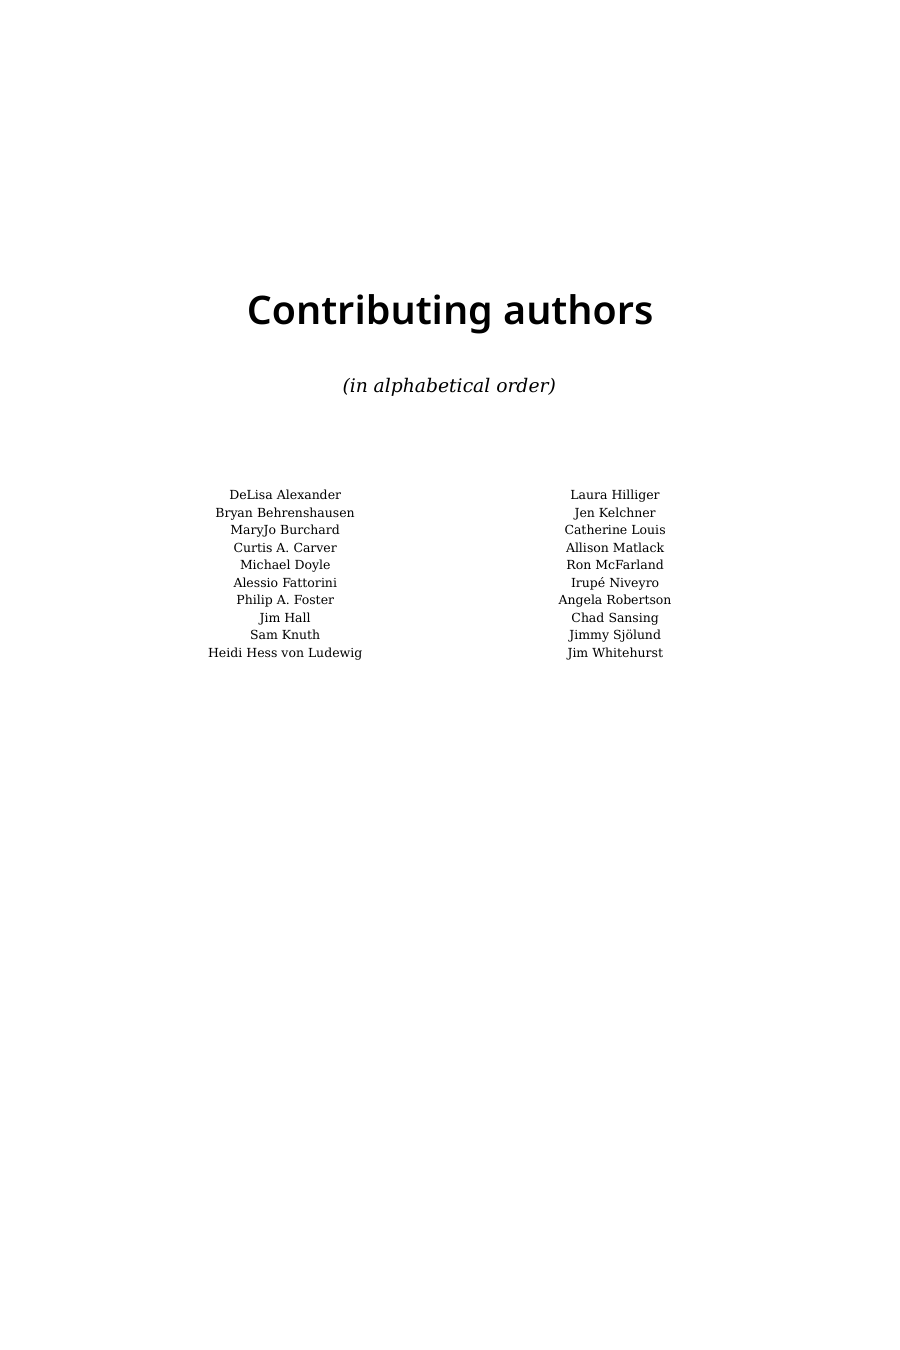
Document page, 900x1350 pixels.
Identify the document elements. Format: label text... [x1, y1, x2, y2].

table_header Laura Hilliger Jen Kelchner Catherine Louis Allison Matlack Ron McFarland Irupé Niveyro Angela Robertson Chad Sansing Jimmy Sjölund Jim Whitehurst [450, 482, 780, 666]
subtitle Contributing authors [120, 288, 780, 333]
text (in alphabetical order) [120, 376, 780, 397]
table_header DeLisa Alexander Bryan Behrenshausen MaryJo Burchard Curtis A. Carver Michael Doyle Alessio Fattorini Philip A. Foster Jim Hall Sam Knuth Heidi Hess von Ludewig [120, 482, 450, 666]
